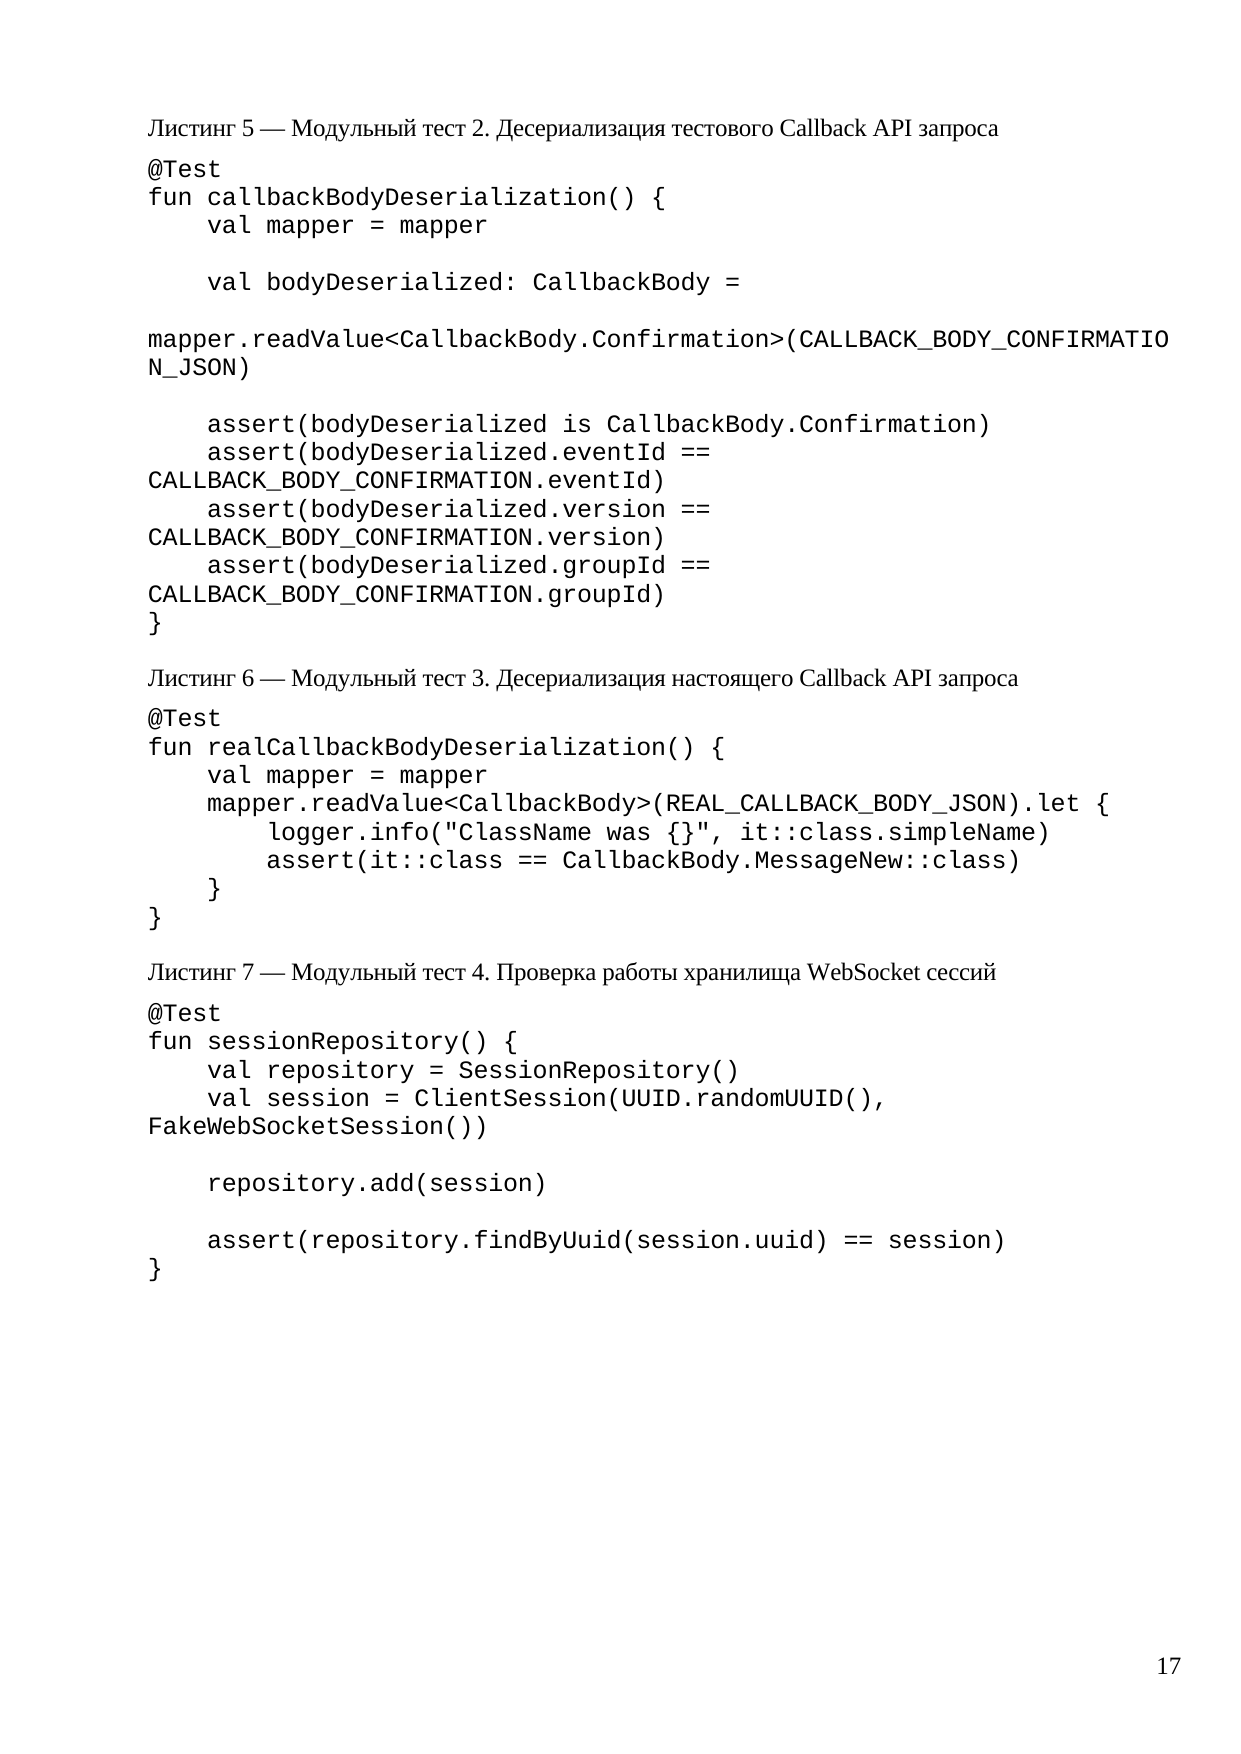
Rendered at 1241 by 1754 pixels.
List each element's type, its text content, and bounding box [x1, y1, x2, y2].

text val session = ClientSession(UUID.randomUUID(), FakeWebSocketSession()) [148, 1086, 1181, 1142]
text fun realCallbackBodyDeserialization() { [148, 734, 1181, 763]
text fun sessionRepository() { [148, 1029, 1181, 1057]
text assert(bodyDeserialized is CallbackBody.Confirmation) [148, 411, 1181, 440]
text mapper.readValue<CallbackBody>(REAL_CALLBACK_BODY_JSON).let { [148, 791, 1181, 819]
text repository.add(session) [148, 1171, 1181, 1199]
text val repository = SessionRepository() [148, 1057, 1181, 1086]
text val bodyDeserialized: CallbackBody = [148, 270, 1181, 298]
text val mapper = mapper [148, 763, 1181, 791]
text assert(bodyDeserialized.eventId == CALLBACK_BODY_CONFIRMATION.eventId) [148, 440, 1181, 496]
text @Test [148, 706, 1181, 734]
text assert(bodyDeserialized.groupId == CALLBACK_BODY_CONFIRMATION.groupId) [148, 553, 1181, 610]
text Листинг 6 — Модульный тест 3. Десериализация настоящего Callback API запроса [148, 663, 1181, 692]
text @Test [148, 1001, 1181, 1029]
text } [148, 610, 1181, 638]
text assert(repository.findByUuid(session.uuid) == session) [148, 1227, 1181, 1256]
text @Test [148, 156, 1181, 185]
text logger.info("ClassName was {}", it::class.simpleName) [148, 819, 1181, 848]
text fun callbackBodyDeserialization() { [148, 185, 1181, 213]
text Листинг 5 — Модульный тест 2. Десериализация тестового Callback API запроса [148, 113, 1181, 142]
text assert(bodyDeserialized.version == CALLBACK_BODY_CONFIRMATION.version) [148, 496, 1181, 553]
text Листинг 7 — Модульный тест 4. Проверка работы хранилища WebSocket сессий [148, 957, 1181, 986]
text assert(it::class == CallbackBody.MessageNew::class) [148, 848, 1181, 876]
text } [148, 1256, 1181, 1284]
text mapper.readValue<CallbackBody.Confirmation>(CALLBACK_BODY_CONFIRMATION_JSON) [148, 298, 1181, 383]
text } [148, 876, 1181, 904]
text val mapper = mapper [148, 213, 1181, 241]
text } [148, 904, 1181, 933]
